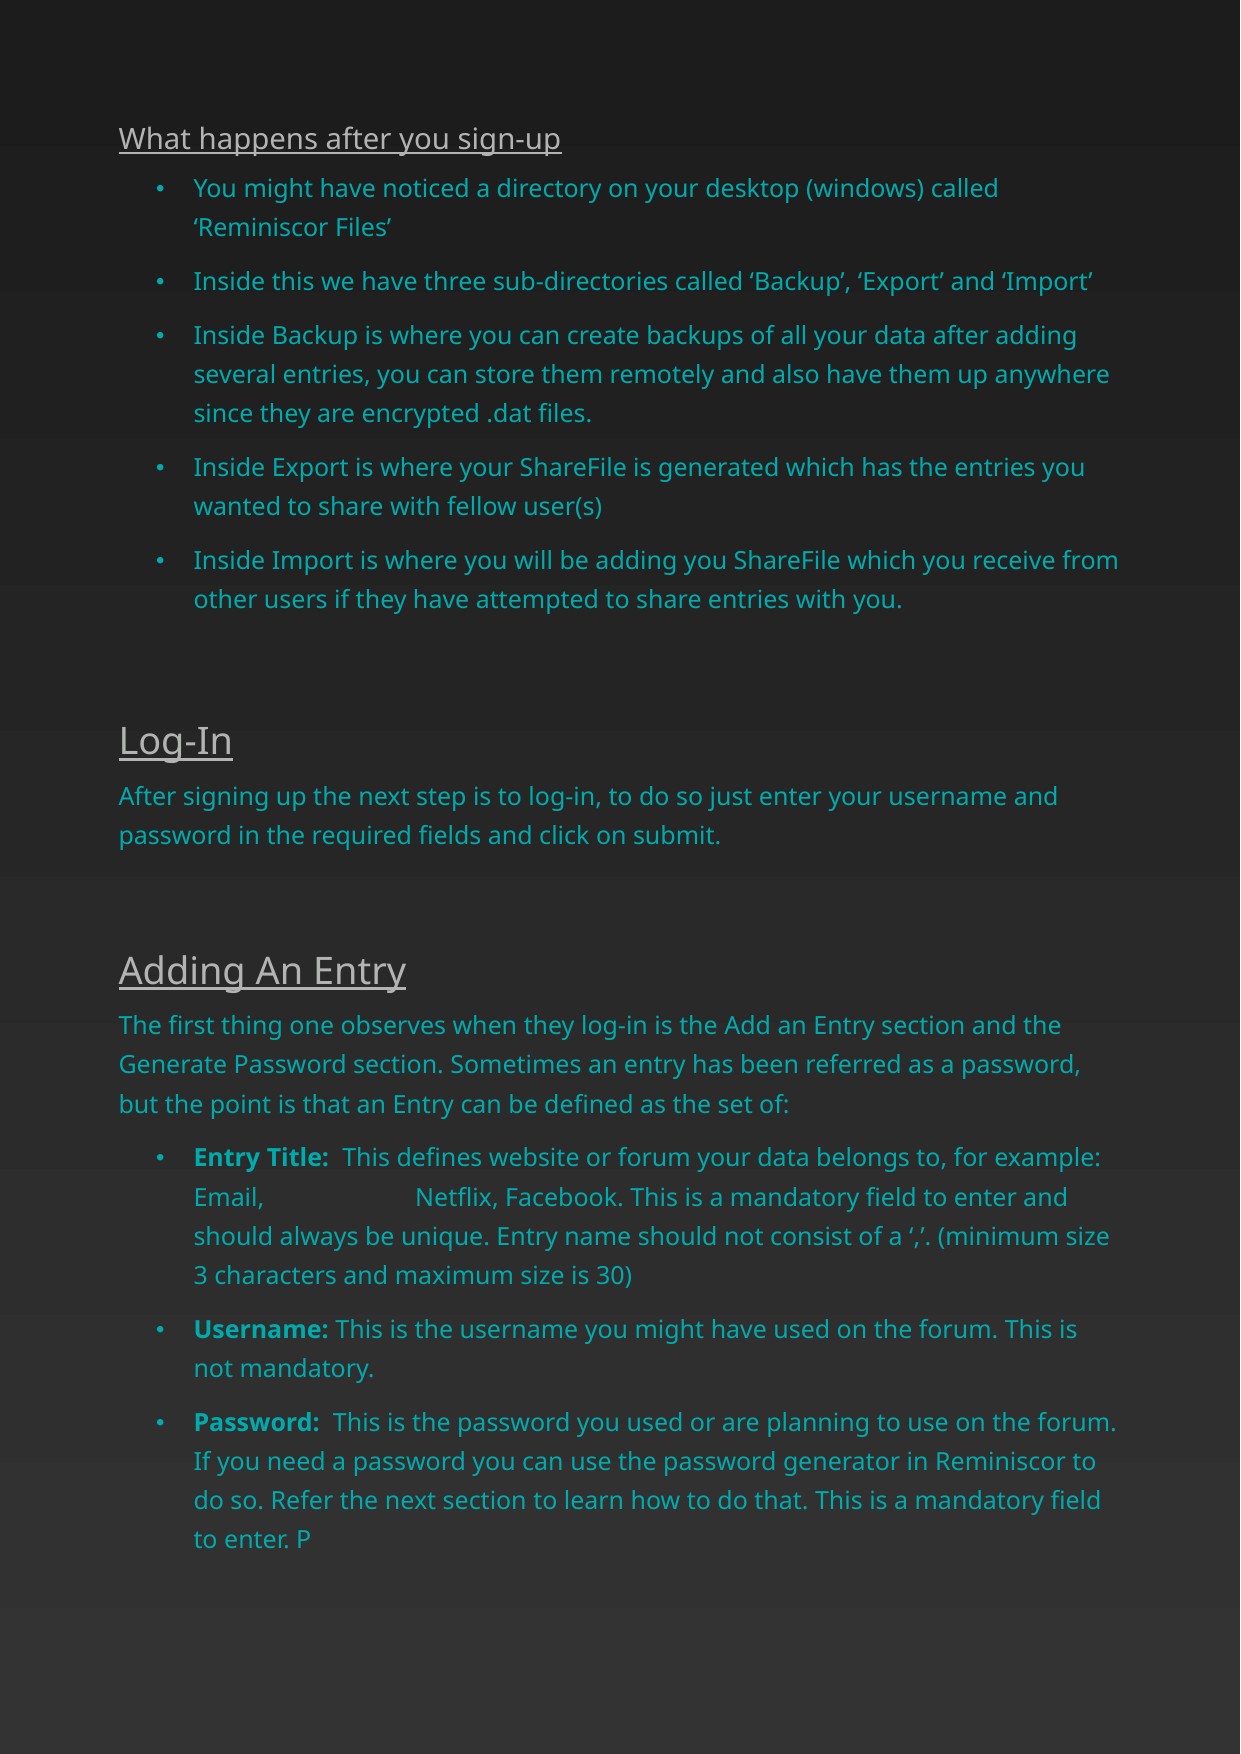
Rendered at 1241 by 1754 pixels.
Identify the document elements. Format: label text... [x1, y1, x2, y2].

subtitle Adding An Entry [118, 944, 1122, 996]
list Inside Import is where you will be adding you ShareFile which you receive from other users if they have attempted to share entries with you. [156, 542, 1122, 616]
list Entry Title: This defines website or forum your data belongs to, for example: Email, Netflix, Facebook. This is a mandatory field to enter and should always be unique. Entry name should not consist of a ‘,’. (minimum size 3 characters and maximum size is 30) [156, 1140, 1122, 1292]
list Username: This is the username you might have used on the forum. This is not mandatory. [156, 1311, 1122, 1384]
text The first thing one observes when they log-in is the Add an Entry section and the Generate Password section. Sometimes an entry has been referred as a password, but the point is that an Entry can be defined as the set of: [118, 1008, 1122, 1120]
subtitle Log-In [118, 714, 1122, 766]
list Password: This is the password you used or are planning to use on the forum. If you need a password you can use the password generator in Reminiscor to do so. Refer the next section to learn how to do that. This is a mandatory field to enter. P [156, 1404, 1122, 1556]
subtitle What happens after you sign-up [118, 118, 1122, 158]
text After signing up the next step is to log-in, to do so just enter your username and password in the required fields and click on submit. [118, 778, 1122, 852]
list Inside Backup is where you can create backups of all your data after adding several entries, you can store them remotely and also have them up anywhere since they are encrypted .dat files. [156, 317, 1122, 430]
list Inside Export is where your ShareFile is generated which has the entries you wanted to share with fellow user(s) [156, 449, 1122, 523]
list You might have noticed a directory on your desktop (windows) called ‘Reminiscor Files’ [156, 171, 1122, 244]
list Inside this we have three sub-directories called ‘Backup’, ‘Export’ and ‘Import’ [156, 264, 1122, 298]
